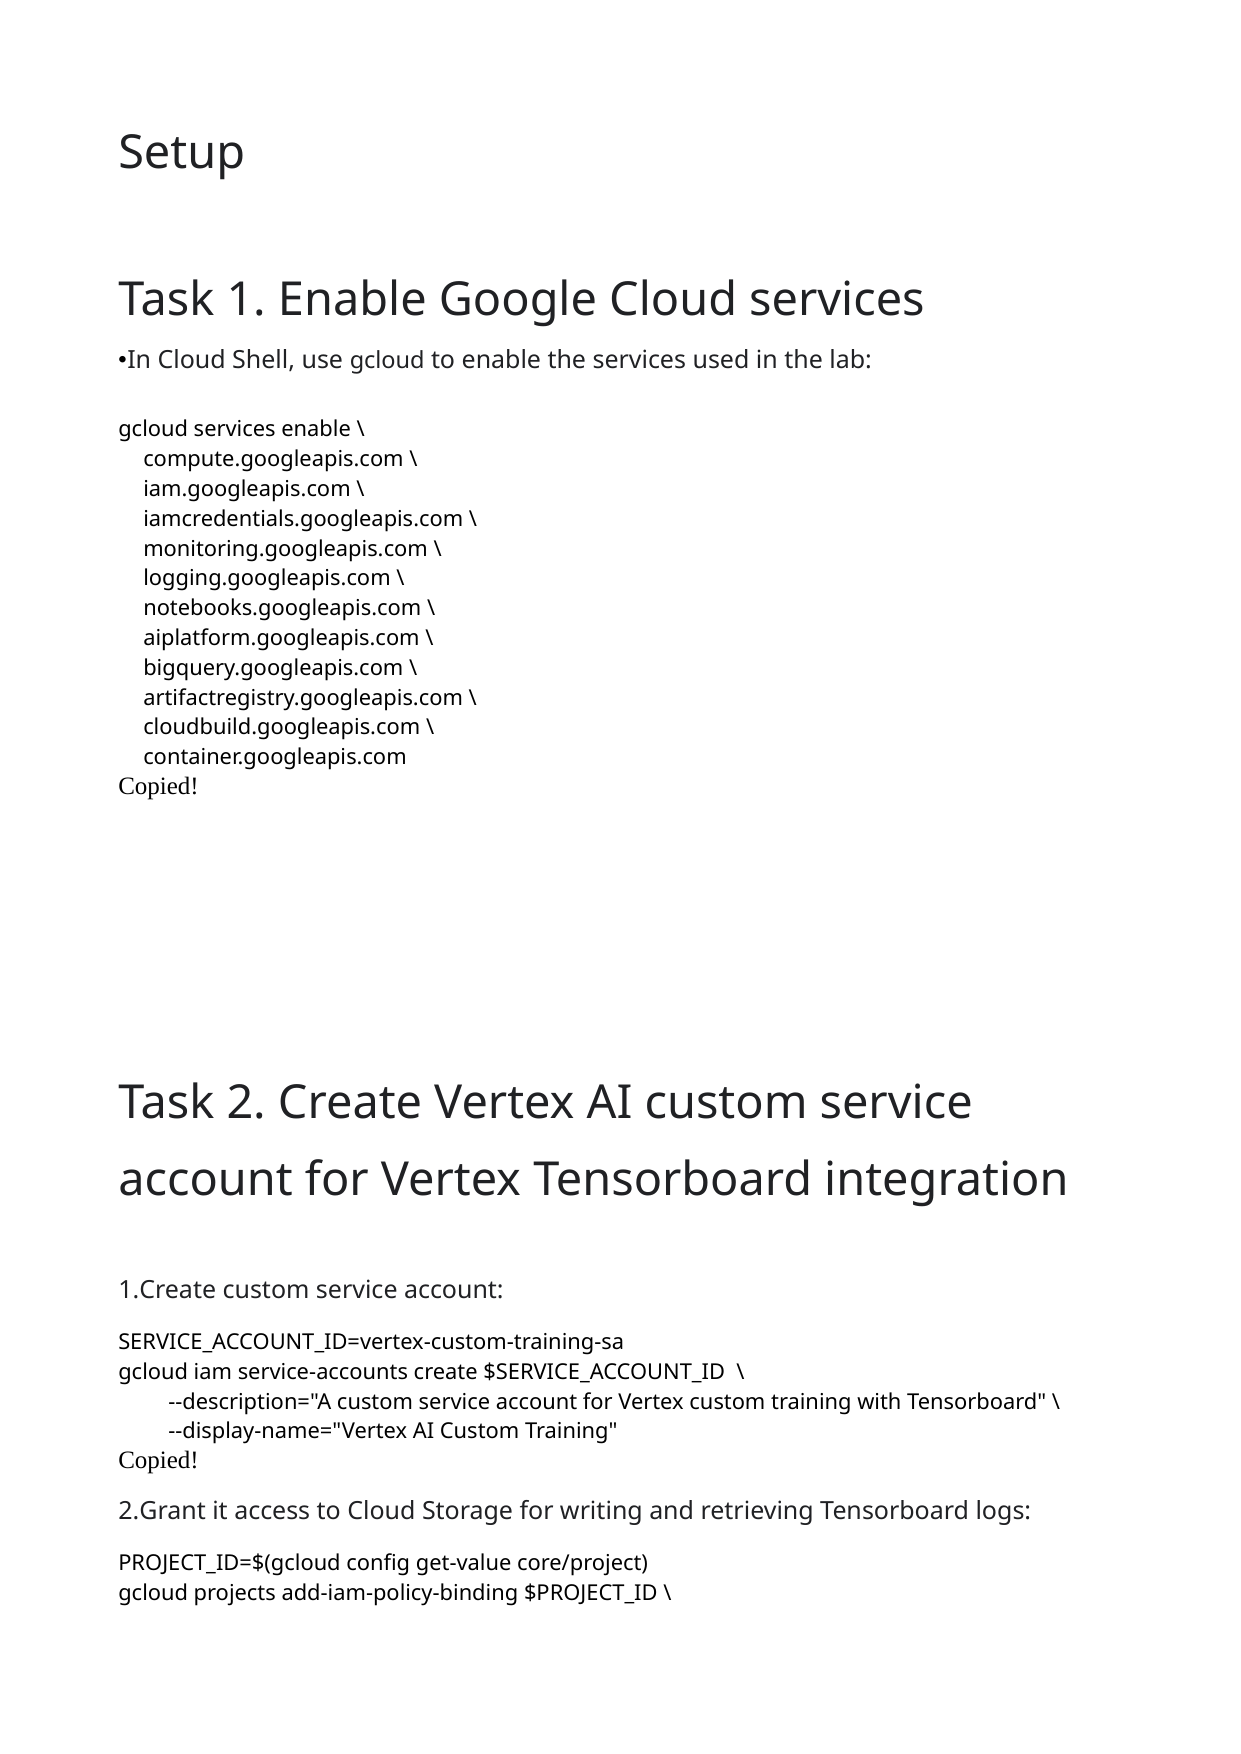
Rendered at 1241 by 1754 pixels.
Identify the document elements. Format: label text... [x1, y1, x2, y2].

text gcloud iam service-accounts create $SERVICE_ACCOUNT_ID \ [118, 1356, 1122, 1386]
text notebooks.googleapis.com \ [118, 592, 1122, 622]
text container.googleapis.com [118, 741, 1122, 771]
subtitle Setup [118, 118, 1122, 182]
text --display-name="Vertex AI Custom Training" [118, 1416, 1122, 1445]
text iam.googleapis.com \ [118, 473, 1122, 503]
list In Cloud Shell, use gcloud to enable the services used in the lab: [118, 342, 1122, 376]
text compute.googleapis.com \ [118, 443, 1122, 473]
text PROJECT_ID=$(gcloud config get-value core/project) [118, 1547, 1122, 1577]
text Copied! [118, 771, 1109, 800]
text artifactregistry.googleapis.com \ [118, 682, 1122, 711]
list Create custom service account: [118, 1272, 1122, 1306]
text SERVICE_ACCOUNT_ID=vertex-custom-training-sa [118, 1326, 1122, 1356]
text gcloud projects add-iam-policy-binding $PROJECT_ID \ [118, 1577, 1122, 1607]
list Grant it access to Cloud Storage for writing and retrieving Tensorboard logs: [118, 1493, 1122, 1527]
text --description="A custom service account for Vertex custom training with Tensorboard" \ [118, 1386, 1122, 1416]
text gcloud services enable \ [118, 413, 1122, 443]
text bigquery.googleapis.com \ [118, 652, 1122, 682]
text iamcredentials.googleapis.com \ [118, 503, 1122, 533]
text aiplatform.googleapis.com \ [118, 622, 1122, 652]
text Copied! [118, 1445, 1109, 1474]
text cloudbuild.googleapis.com \ [118, 711, 1122, 741]
text logging.googleapis.com \ [118, 562, 1122, 592]
subtitle Task 2. Create Vertex AI custom service account for Vertex Tensorboard integration [118, 1068, 1122, 1209]
subtitle Task 1. Enable Google Cloud services [118, 266, 1122, 329]
text monitoring.googleapis.com \ [118, 533, 1122, 562]
